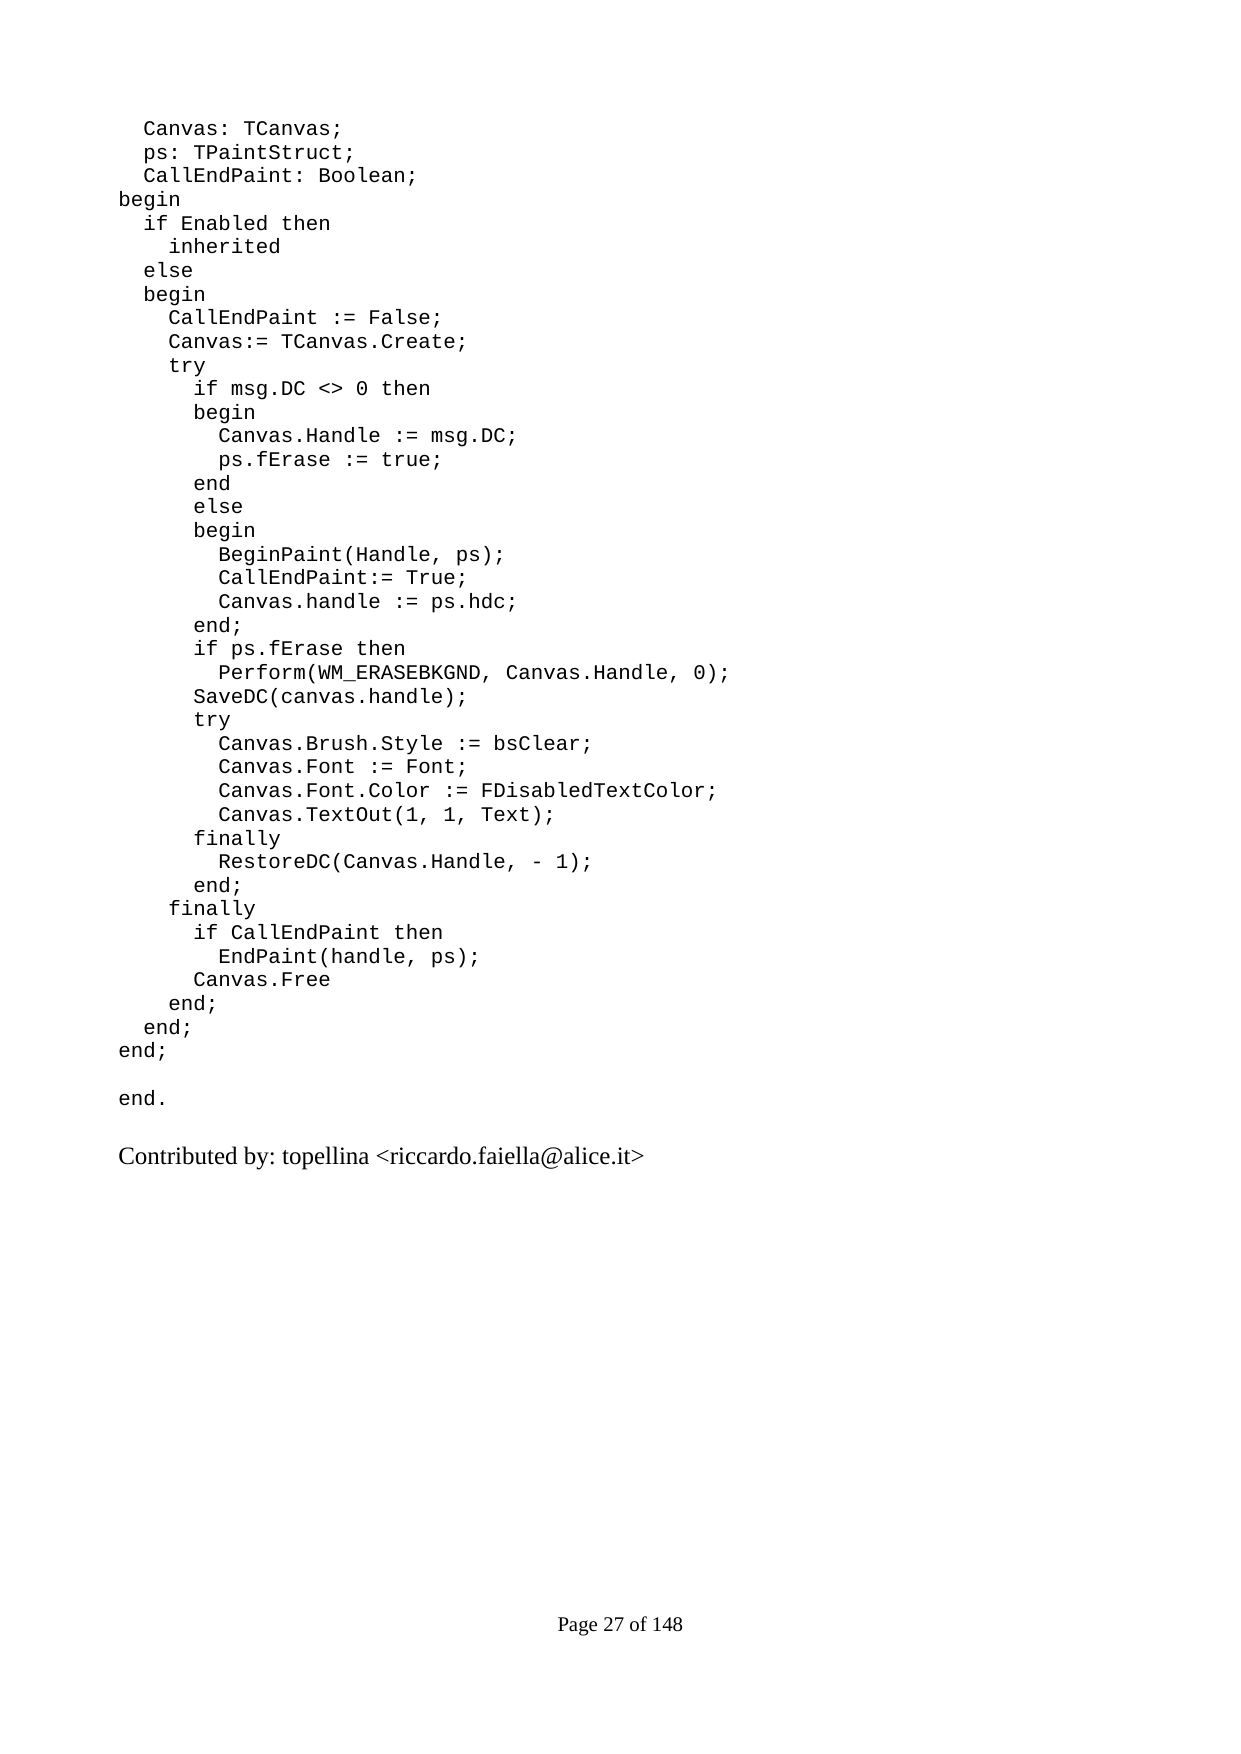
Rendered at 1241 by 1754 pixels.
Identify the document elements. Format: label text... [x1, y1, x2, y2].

text finally [118, 898, 1122, 922]
text Canvas.handle := ps.hdc; [118, 591, 1122, 615]
text ps: TPaintStruct; [118, 142, 1122, 165]
text Canvas:= TCanvas.Create; [118, 331, 1122, 354]
text RestoreDC(Canvas.Handle, - 1); [118, 851, 1122, 875]
text Canvas.TextOut(1, 1, Text); [118, 804, 1122, 827]
text end. [118, 1088, 1122, 1111]
text if msg.DC <> 0 then [118, 378, 1122, 402]
text try [118, 709, 1122, 733]
text end [118, 473, 1122, 496]
text Perform(WM_ERASEBKGND, Canvas.Handle, 0); [118, 662, 1122, 686]
text Canvas.Font.Color := FDisabledTextColor; [118, 780, 1122, 804]
text if CallEndPaint then [118, 922, 1122, 946]
text end; [118, 615, 1122, 638]
text begin [118, 520, 1122, 544]
text finally [118, 827, 1122, 851]
text if ps.fErase then [118, 638, 1122, 662]
text begin [118, 189, 1122, 213]
text inherited [118, 236, 1122, 260]
text end; [118, 1040, 1122, 1064]
text SaveDC(canvas.handle); [118, 686, 1122, 709]
text Canvas.Handle := msg.DC; [118, 426, 1122, 449]
text BeginPaint(Handle, ps); [118, 544, 1122, 567]
text Contributed by: topellina <riccardo.faiella@alice.it> [118, 1141, 1122, 1169]
text end; [118, 1017, 1122, 1040]
text Canvas.Font := Font; [118, 757, 1122, 780]
text CallEndPaint: Boolean; [118, 165, 1122, 189]
text else [118, 496, 1122, 520]
text try [118, 354, 1122, 378]
text if Enabled then [118, 213, 1122, 236]
text CallEndPaint:= True; [118, 567, 1122, 591]
text ps.fErase := true; [118, 449, 1122, 473]
text begin [118, 402, 1122, 426]
text Canvas.Brush.Style := bsClear; [118, 733, 1122, 757]
text Canvas.Free [118, 969, 1122, 993]
text CallEndPaint := False; [118, 307, 1122, 331]
text Canvas: TCanvas; [118, 118, 1122, 142]
text else [118, 260, 1122, 284]
text EndPaint(handle, ps); [118, 946, 1122, 969]
text end; [118, 993, 1122, 1017]
text end; [118, 875, 1122, 898]
text begin [118, 284, 1122, 307]
